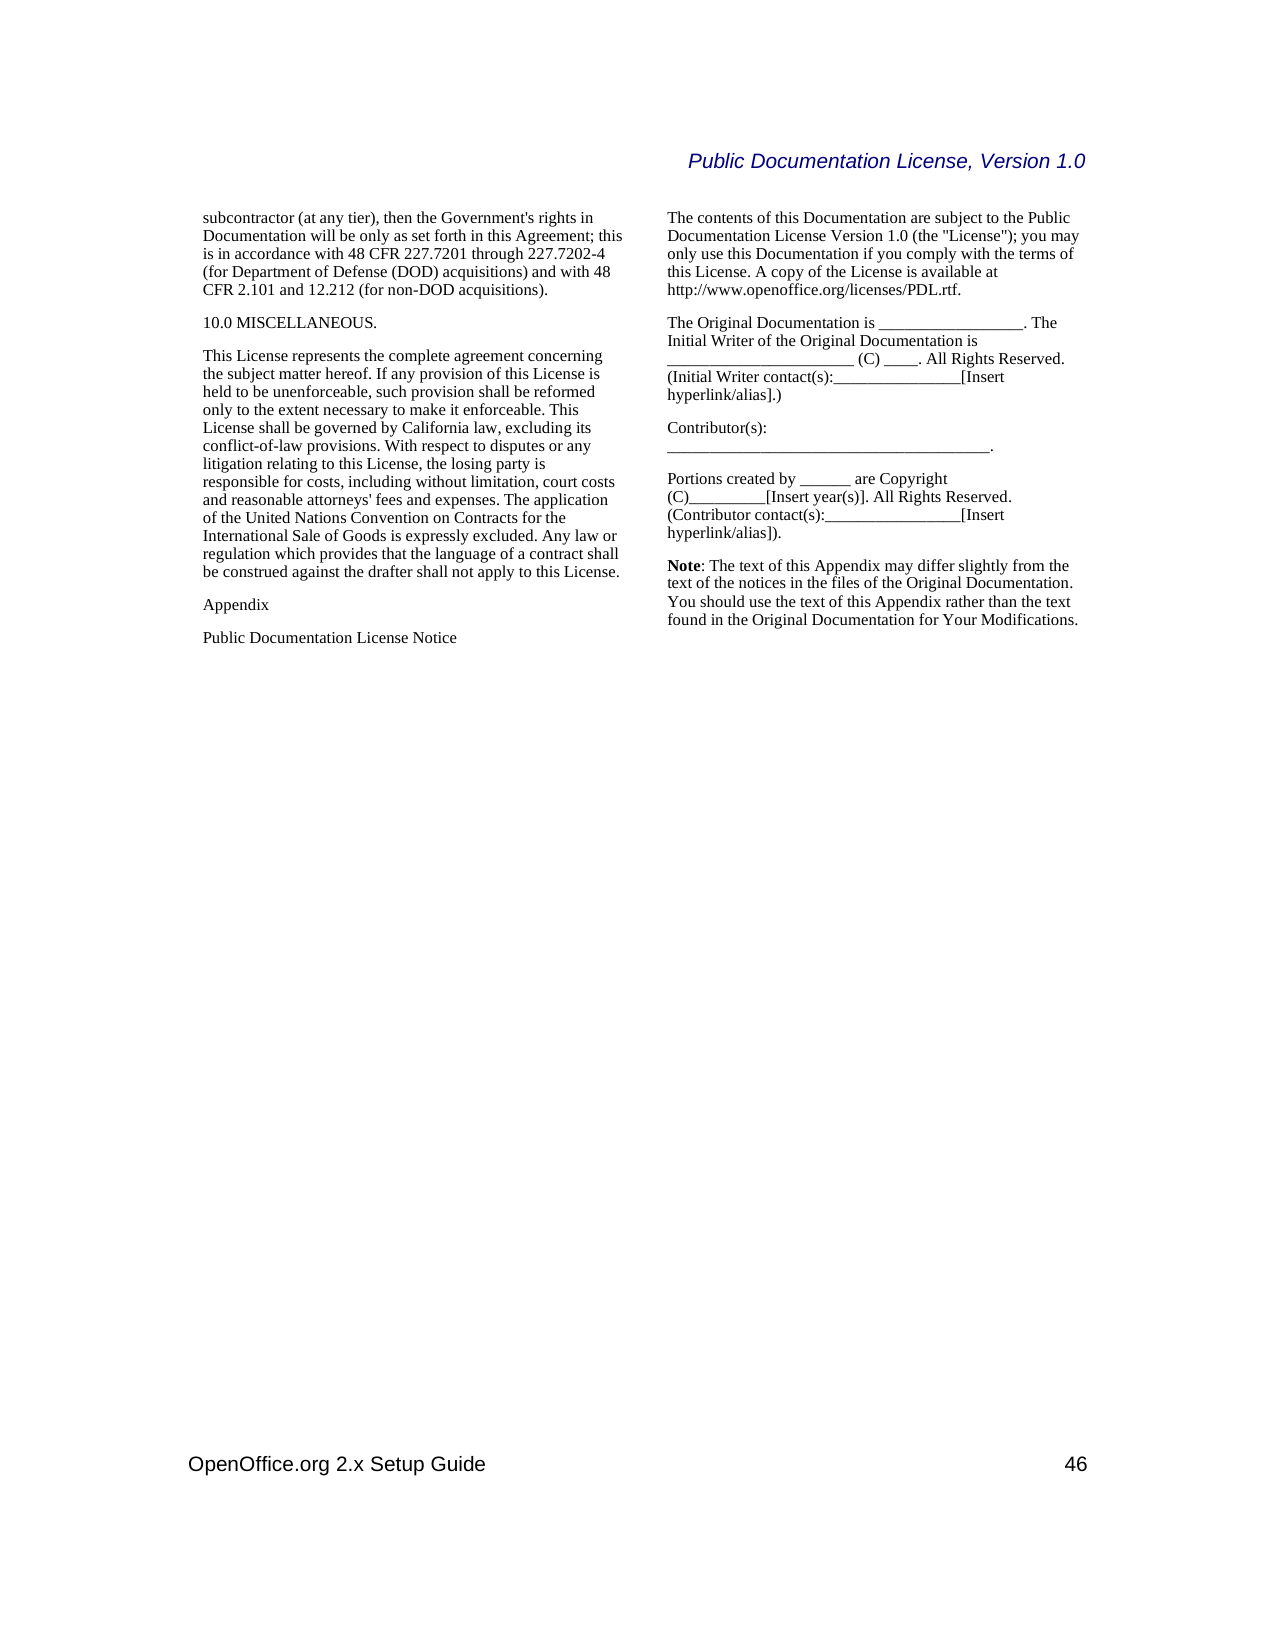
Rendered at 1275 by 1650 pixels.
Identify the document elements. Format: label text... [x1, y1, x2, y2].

text 10.0 MISCELLANEOUS. [203, 314, 623, 332]
text The Original Documentation is _________________. The Initial Writer of the Original Documentation is ______________________ (C) ____. All Rights Reserved. (Initial Writer contact(s):_______________[Insert hyperlink/alias].) [667, 314, 1087, 404]
text This License represents the complete agreement concerning the subject matter hereof. If any provision of this License is held to be unenforceable, such provision shall be reformed only to the extent necessary to make it enforceable. This License shall be governed by California law, excluding its conflict-of-law provisions. With respect to disputes or any litigation relating to this License, the losing party is responsible for costs, including without limitation, court costs and reasonable attorneys' fees and expenses. The application of the United Nations Convention on Contracts for the International Sale of Goods is expressly excluded. Any law or regulation which provides that the language of a contract shall be construed against the drafter shall not apply to this License. [203, 347, 623, 581]
text Appendix [203, 596, 623, 614]
text subcontractor (at any tier), then the Government's rights in Documentation will be only as set forth in this Agreement; this is in accordance with 48 CFR 227.7201 through 227.7202-4 (for Department of Defense (DOD) acquisitions) and with 48 CFR 2.101 and 12.212 (for non-DOD acquisitions). [203, 209, 623, 299]
text Portions created by ______ are Copyright (C)_________[Insert year(s)]. All Rights Reserved. (Contributor contact(s):________________[Insert hyperlink/alias]). [667, 469, 1087, 542]
text Contributor(s): ______________________________________. [667, 419, 1087, 455]
text Public Documentation License Notice [203, 628, 623, 647]
text Note: The text of this Appendix may differ slightly from the text of the notices in the files of the Original Documentation. You should use the text of this Appendix rather than the text found in the Original Documentation for Your Modifications. [667, 556, 1087, 628]
text The contents of this Documentation are subject to the Public Documentation License Version 1.0 (the "License"); you may only use this Documentation if you comply with the terms of this License. A copy of the License is available at http://www.openoffice.org/licenses/PDL.rtf. [667, 209, 1087, 299]
